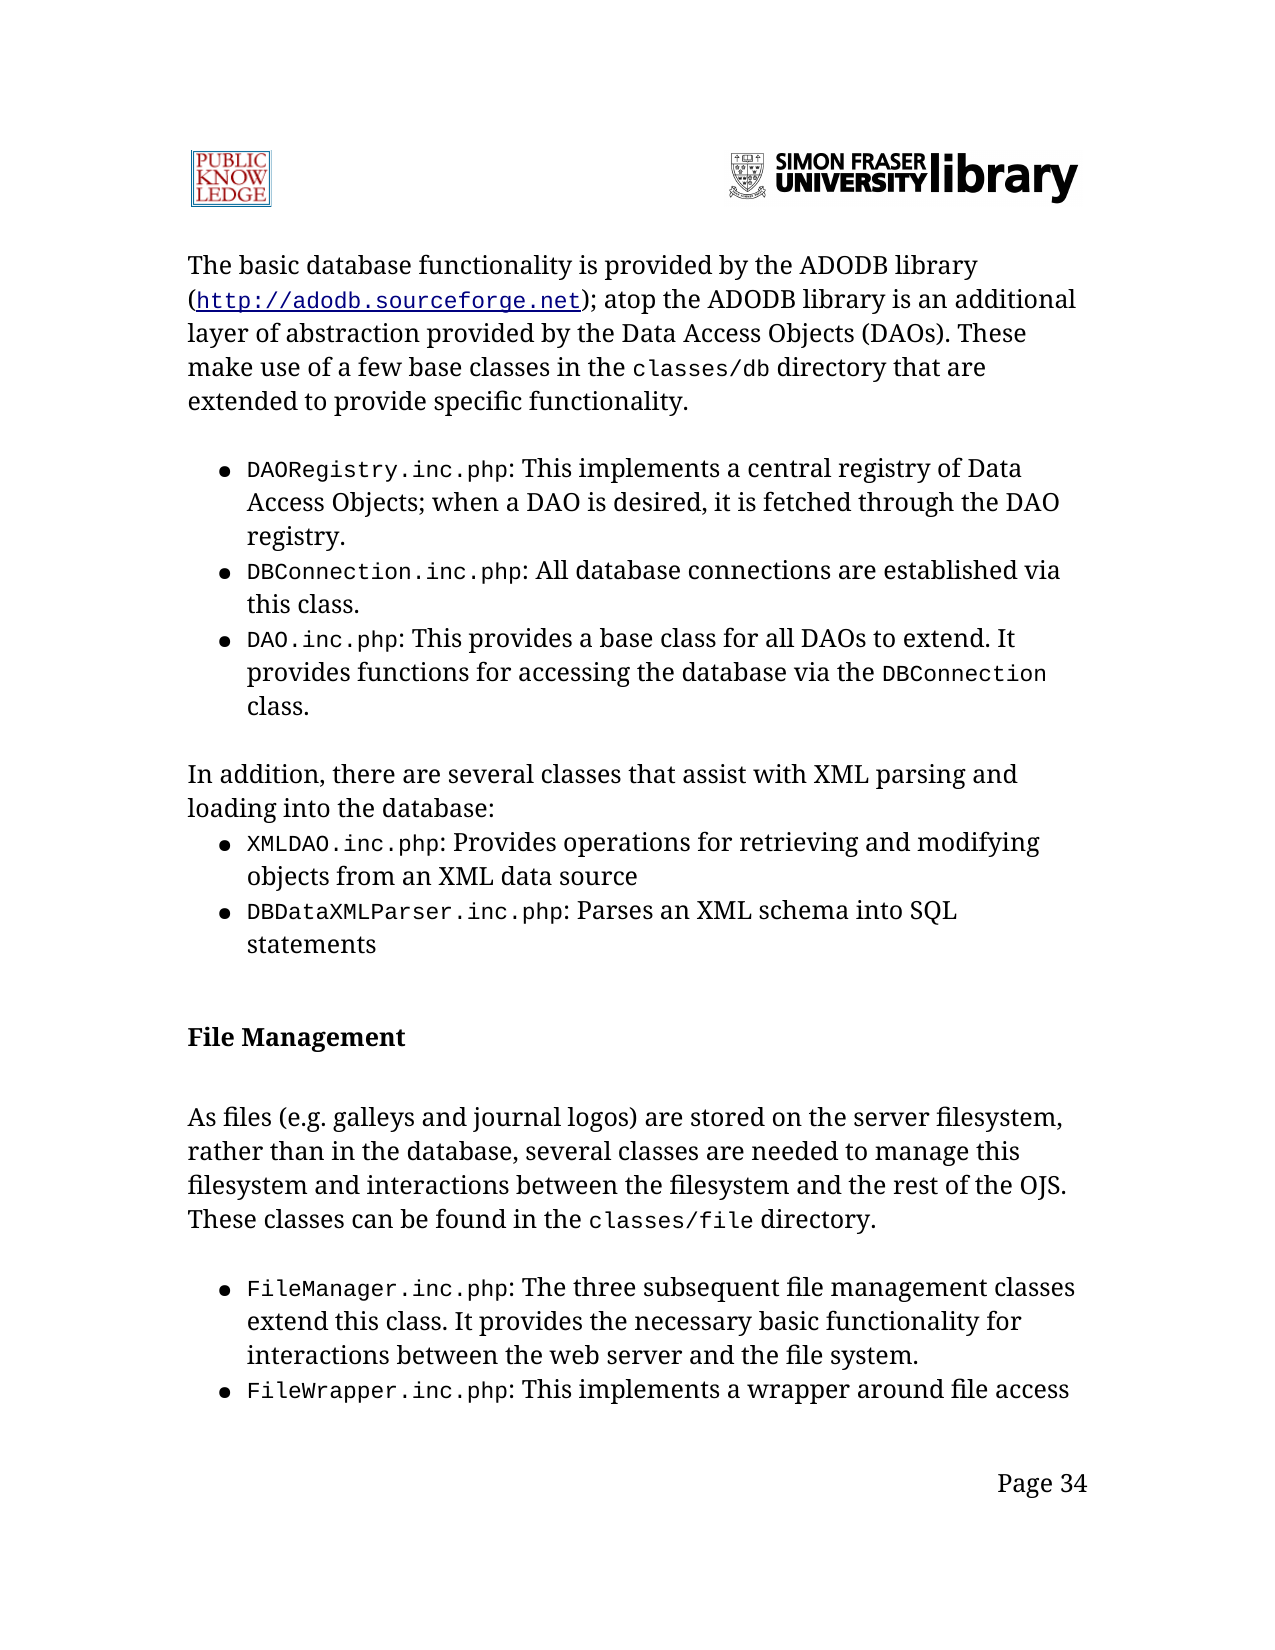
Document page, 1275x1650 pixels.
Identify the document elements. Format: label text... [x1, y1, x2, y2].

subtitle File Management [187, 1019, 1087, 1053]
list FileWrapper.inc.php: This implements a wrapper around file access [217, 1372, 1087, 1406]
picture [193, 150, 272, 205]
list XMLDAO.inc.php: Provides operations for retrieving and modifying objects from an XML data source [217, 825, 1087, 893]
text The basic database functionality is provided by the ADODB library (http://adodb.sourceforge.net); atop the ADODB library is an additional layer of abstraction provided by the Data Access Objects (DAOs). These make use of a few base classes in the classes/db directory that are extended to provide specific functionality. [187, 247, 1087, 417]
list DAORegistry.inc.php: This implements a central registry of Data Access Objects; when a DAO is desired, it is fetched through the DAO registry. [217, 451, 1087, 553]
list DBConnection.inc.php: All database connections are established via this class. [217, 553, 1087, 621]
list DBDataXMLParser.inc.php: Parses an XML schema into SQL statements [217, 893, 1087, 961]
picture [723, 150, 1083, 207]
list FileManager.inc.php: The three subsequent file management classes extend this class. It provides the necessary basic functionality for interactions between the web server and the file system. [217, 1270, 1087, 1372]
list DAO.inc.php: This provides a base class for all DAOs to extend. It provides functions for accessing the database via the DBConnection class. [217, 621, 1087, 723]
text As files (e.g. galleys and journal logos) are stored on the server filesystem, rather than in the database, several classes are needed to manage this filesystem and interactions between the filesystem and the rest of the OJS. These classes can be found in the classes/file directory. [187, 1100, 1087, 1236]
text In addition, there are several classes that assist with XML parsing and loading into the database: [187, 757, 1087, 825]
